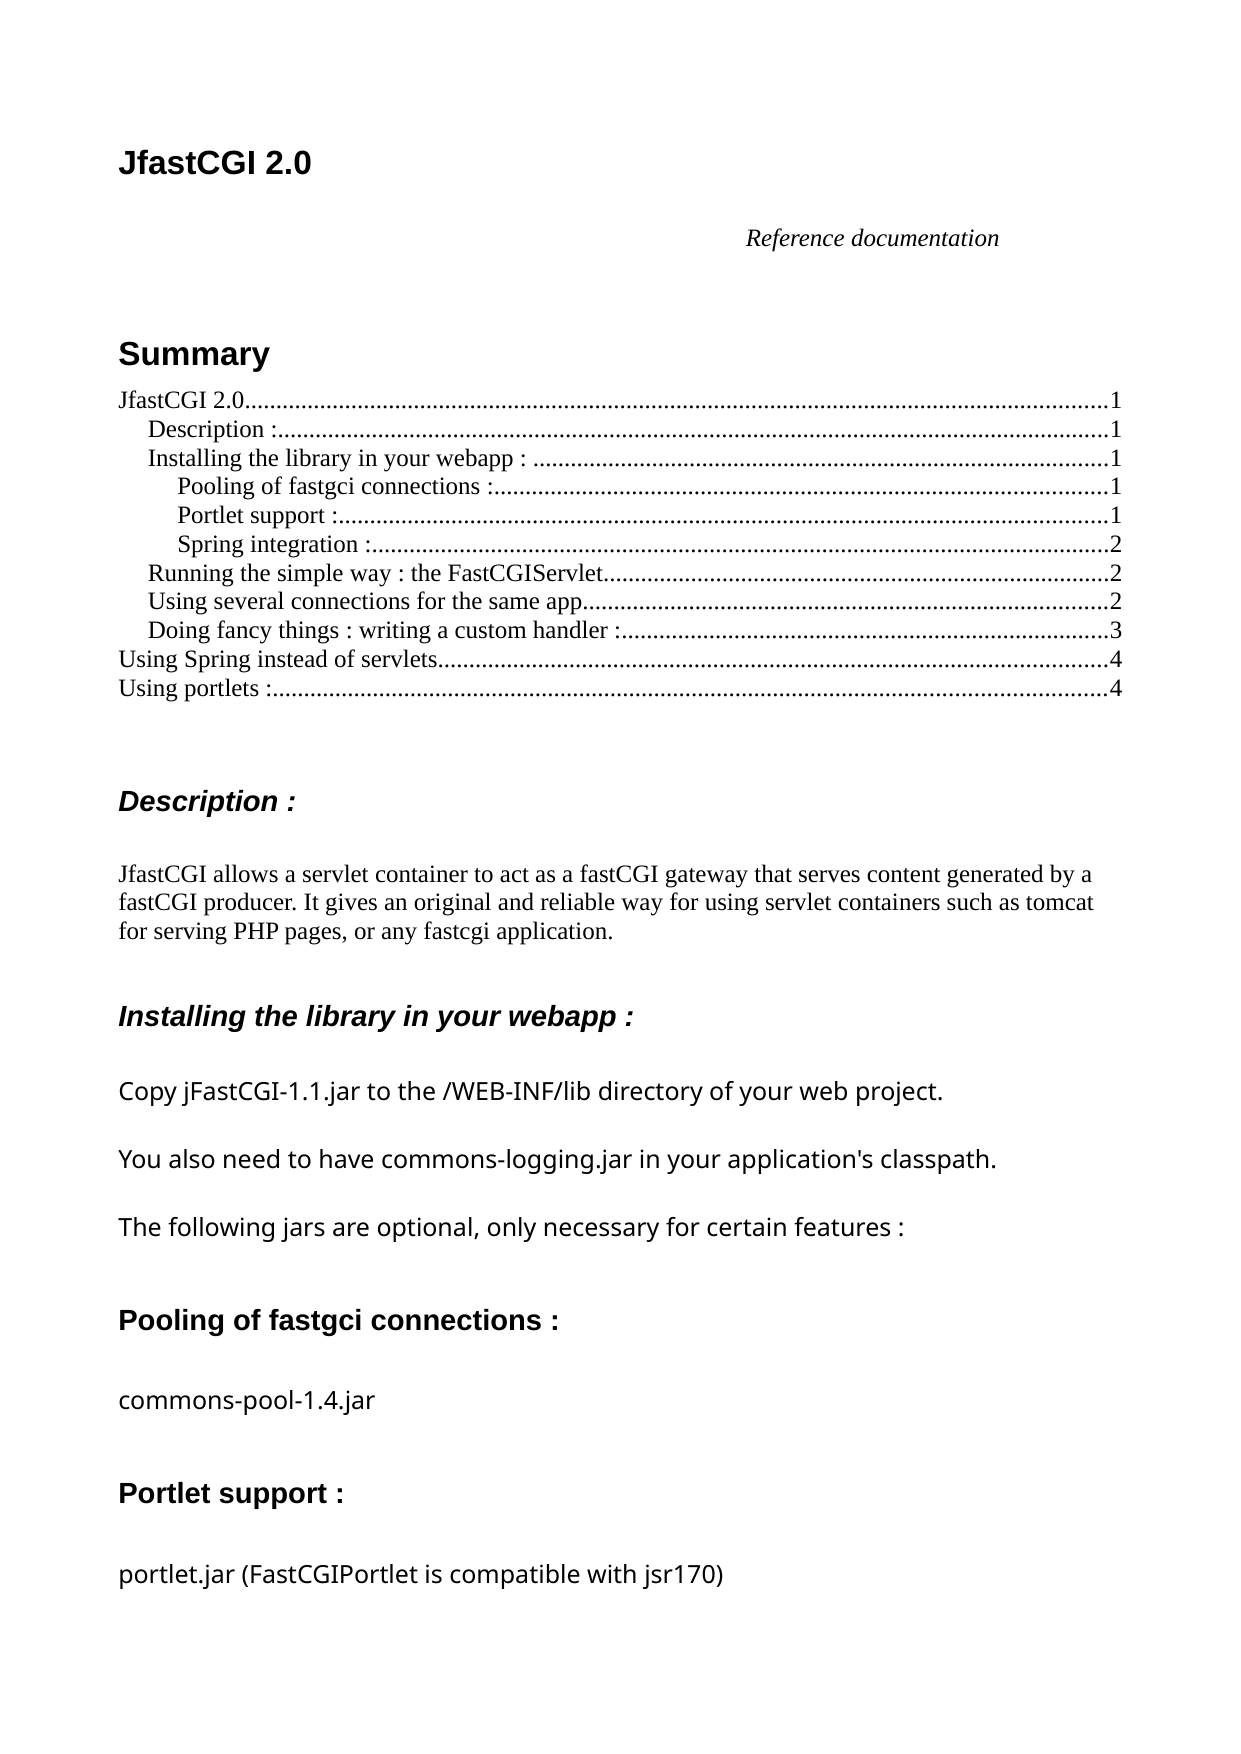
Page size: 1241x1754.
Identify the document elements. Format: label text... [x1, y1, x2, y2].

text Using portlets : 4 [118, 673, 1122, 701]
subtitle Summary [118, 334, 1122, 373]
text Installing the library in your webapp : 1 [148, 443, 1122, 471]
subtitle JfastCGI 2.0 [118, 143, 1122, 182]
text Copy jFastCGI-1.1.jar to the /WEB-INF/lib directory of your web project. [118, 1073, 1122, 1108]
text Pooling of fastgci connections : 1 [177, 471, 1122, 500]
text portlet.jar (FastCGIPortlet is compatible with jsr170) [118, 1556, 1122, 1590]
text Portlet support : 1 [177, 500, 1122, 529]
text commons-pool-1.4.jar [118, 1383, 1122, 1417]
text Using Spring instead of servlets 4 [118, 644, 1122, 673]
text Description : 1 [148, 414, 1122, 443]
text Using several connections for the same app 2 [148, 586, 1122, 615]
text The following jars are optional, only necessary for certain features : [118, 1210, 1122, 1244]
subtitle Pooling of fastgci connections : [118, 1303, 1122, 1336]
text Spring integration : 2 [177, 529, 1122, 558]
text Reference documentation [118, 223, 1002, 252]
text Doing fancy things : writing a custom handler : 3 [148, 615, 1122, 644]
text Running the simple way : the FastCGIServlet 2 [148, 558, 1122, 586]
text You also need to have commons-logging.jar in your application's classpath. [118, 1142, 1122, 1176]
subtitle Portlet support : [118, 1476, 1122, 1510]
subtitle Description : [118, 784, 1122, 817]
subtitle Installing the library in your webapp : [118, 999, 1122, 1032]
text JfastCGI 2.0 1 [118, 385, 1122, 414]
text JfastCGI allows a servlet container to act as a fastCGI gateway that serves content generated by a fastCGI producer. It gives an original and reliable way for using servlet containers such as tomcat for serving PHP pages, or any fastcgi application. [118, 859, 1122, 945]
